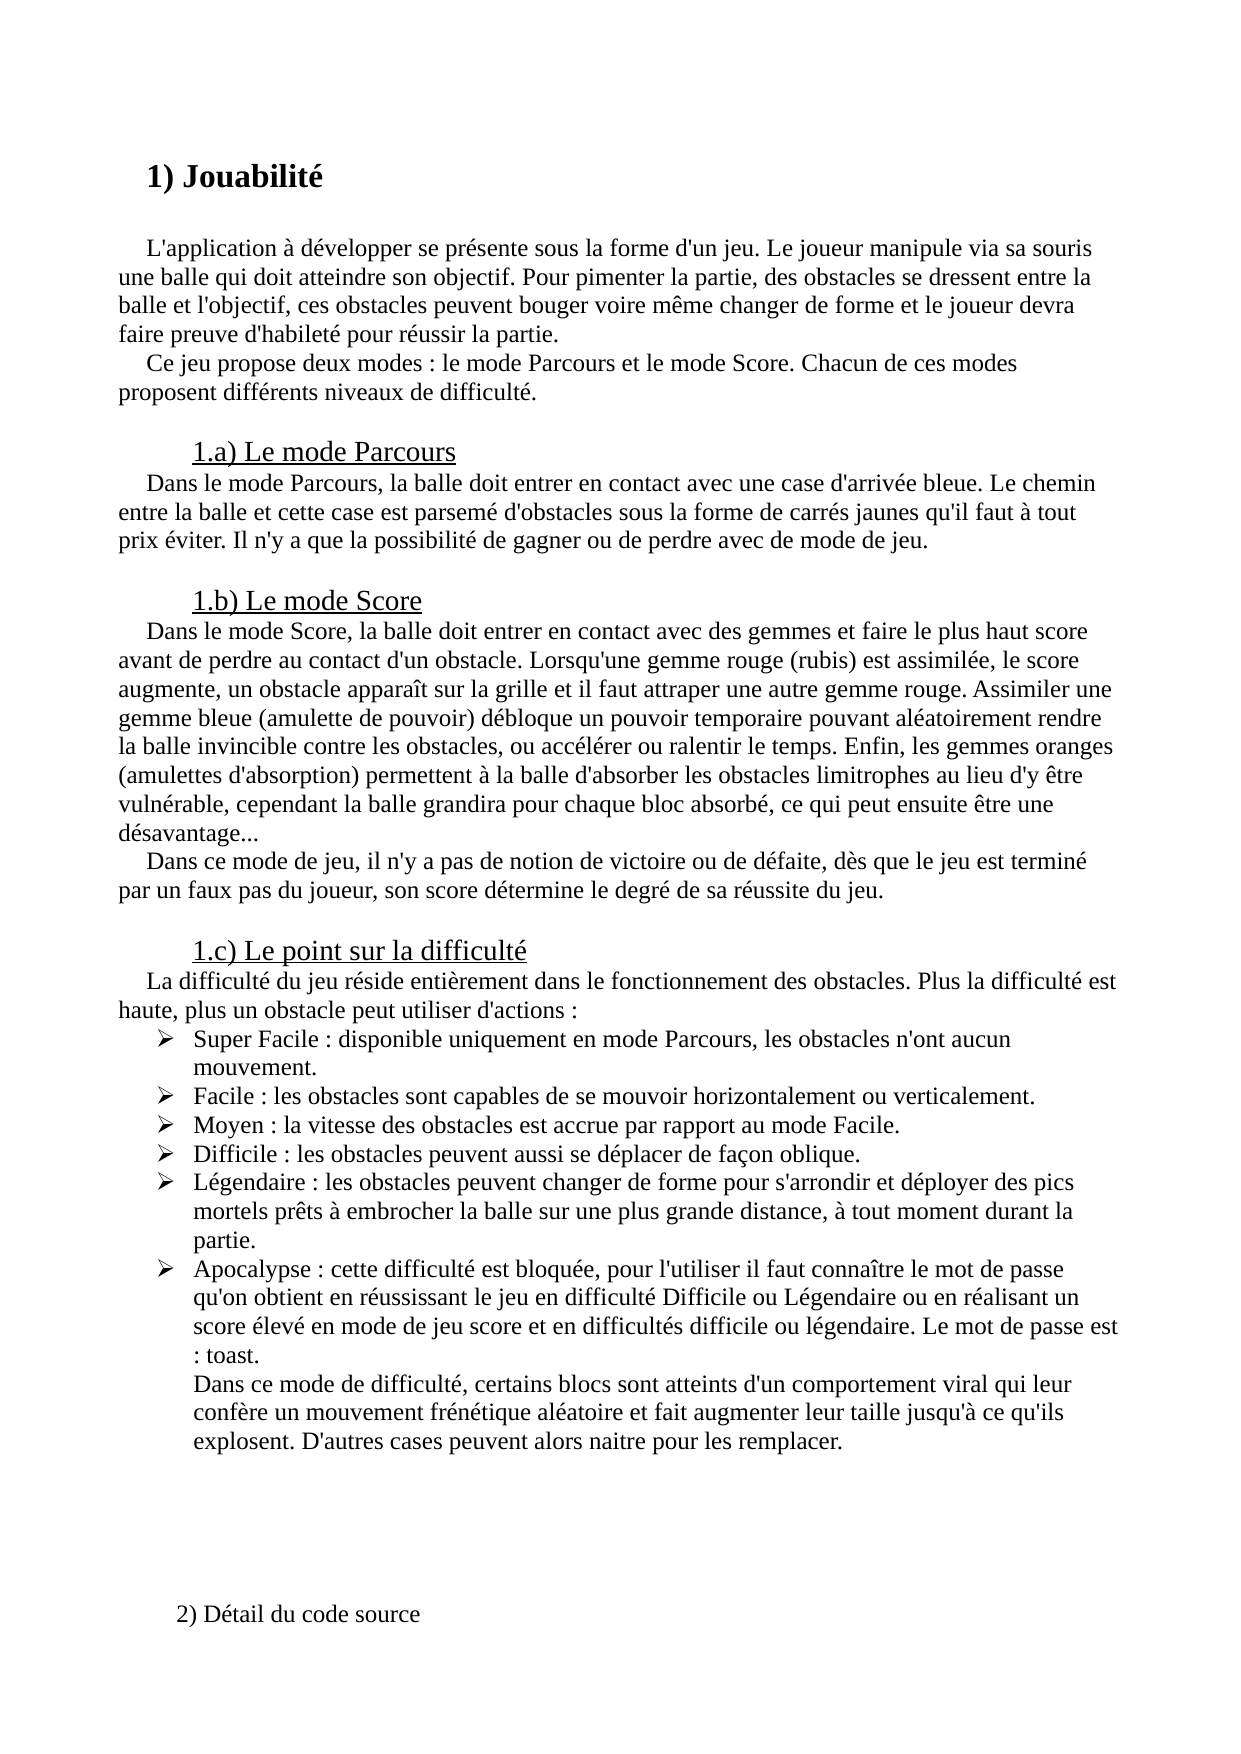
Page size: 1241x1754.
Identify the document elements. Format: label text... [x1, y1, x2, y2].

list Apocalypse : cette difficulté est bloquée, pour l'utiliser il faut connaître le mot de passe qu'on obtient en réussissant le jeu en difficulté Difficile ou Légendaire ou en réalisant un score élevé en mode de jeu score et en difficultés difficile ou légendaire. Le mot de passe est : toast. [156, 1254, 1122, 1369]
text 2) Détail du code source [118, 1599, 1122, 1627]
list Moyen : la vitesse des obstacles est accrue par rapport au mode Facile. [156, 1110, 1122, 1139]
text L'application à développer se présente sous la forme d'un jeu. Le joueur manipule via sa souris une balle qui doit atteindre son objectif. Pour pimenter la partie, des obstacles se dressent entre la balle et l'objectif, ces obstacles peuvent bouger voire même changer de forme et le joueur devra faire preuve d'habileté pour réussir la partie. [118, 233, 1122, 348]
list Légendaire : les obstacles peuvent changer de forme pour s'arrondir et déployer des pics mortels prêts à embrocher la balle sur une plus grande distance, à tout moment durant la partie. [156, 1167, 1122, 1254]
text 1.c) Le point sur la difficulté [118, 933, 1122, 966]
text Ce jeu propose deux modes : le mode Parcours et le mode Score. Chacun de ces modes proposent différents niveaux de difficulté. [118, 348, 1122, 406]
text Dans le mode Parcours, la balle doit entrer en contact avec une case d'arrivée bleue. Le chemin entre la balle et cette case est parsemé d'obstacles sous la forme de carrés jaunes qu'il faut à tout prix éviter. Il n'y a que la possibilité de gagner ou de perdre avec de mode de jeu. [118, 468, 1122, 554]
text La difficulté du jeu réside entièrement dans le fonctionnement des obstacles. Plus la difficulté est haute, plus un obstacle peut utiliser d'actions : [118, 966, 1122, 1024]
list Difficile : les obstacles peuvent aussi se déplacer de façon oblique. [156, 1139, 1122, 1167]
list Super Facile : disponible uniquement en mode Parcours, les obstacles n'ont aucun mouvement. [156, 1024, 1122, 1081]
text 1) Jouabilité [118, 156, 1122, 195]
text Dans ce mode de jeu, il n'y a pas de notion de victoire ou de défaite, dès que le jeu est terminé par un faux pas du joueur, son score détermine le degré de sa réussite du jeu. [118, 846, 1122, 904]
text Dans le mode Score, la balle doit entrer en contact avec des gemmes et faire le plus haut score avant de perdre au contact d'un obstacle. Lorsqu'une gemme rouge (rubis) est assimilée, le score augmente, un obstacle apparaît sur la grille et il faut attraper une autre gemme rouge. Assimiler une gemme bleue (amulette de pouvoir) débloque un pouvoir temporaire pouvant aléatoirement rendre la balle invincible contre les obstacles, ou accélérer ou ralentir le temps. Enfin, les gemmes oranges (amulettes d'absorption) permettent à la balle d'absorber les obstacles limitrophes au lieu d'y être vulnérable, cependant la balle grandira pour chaque bloc absorbé, ce qui peut ensuite être une désavantage... [118, 616, 1122, 846]
list Facile : les obstacles sont capables de se mouvoir horizontalement ou verticalement. [156, 1081, 1122, 1110]
text 1.a) Le mode Parcours [118, 434, 1122, 468]
list Dans ce mode de difficulté, certains blocs sont atteints d'un comportement viral qui leur confère un mouvement frénétique aléatoire et fait augmenter leur taille jusqu'à ce qu'ils explosent. D'autres cases peuvent alors naitre pour les remplacer. [156, 1369, 1122, 1455]
text 1.b) Le mode Score [118, 583, 1122, 616]
